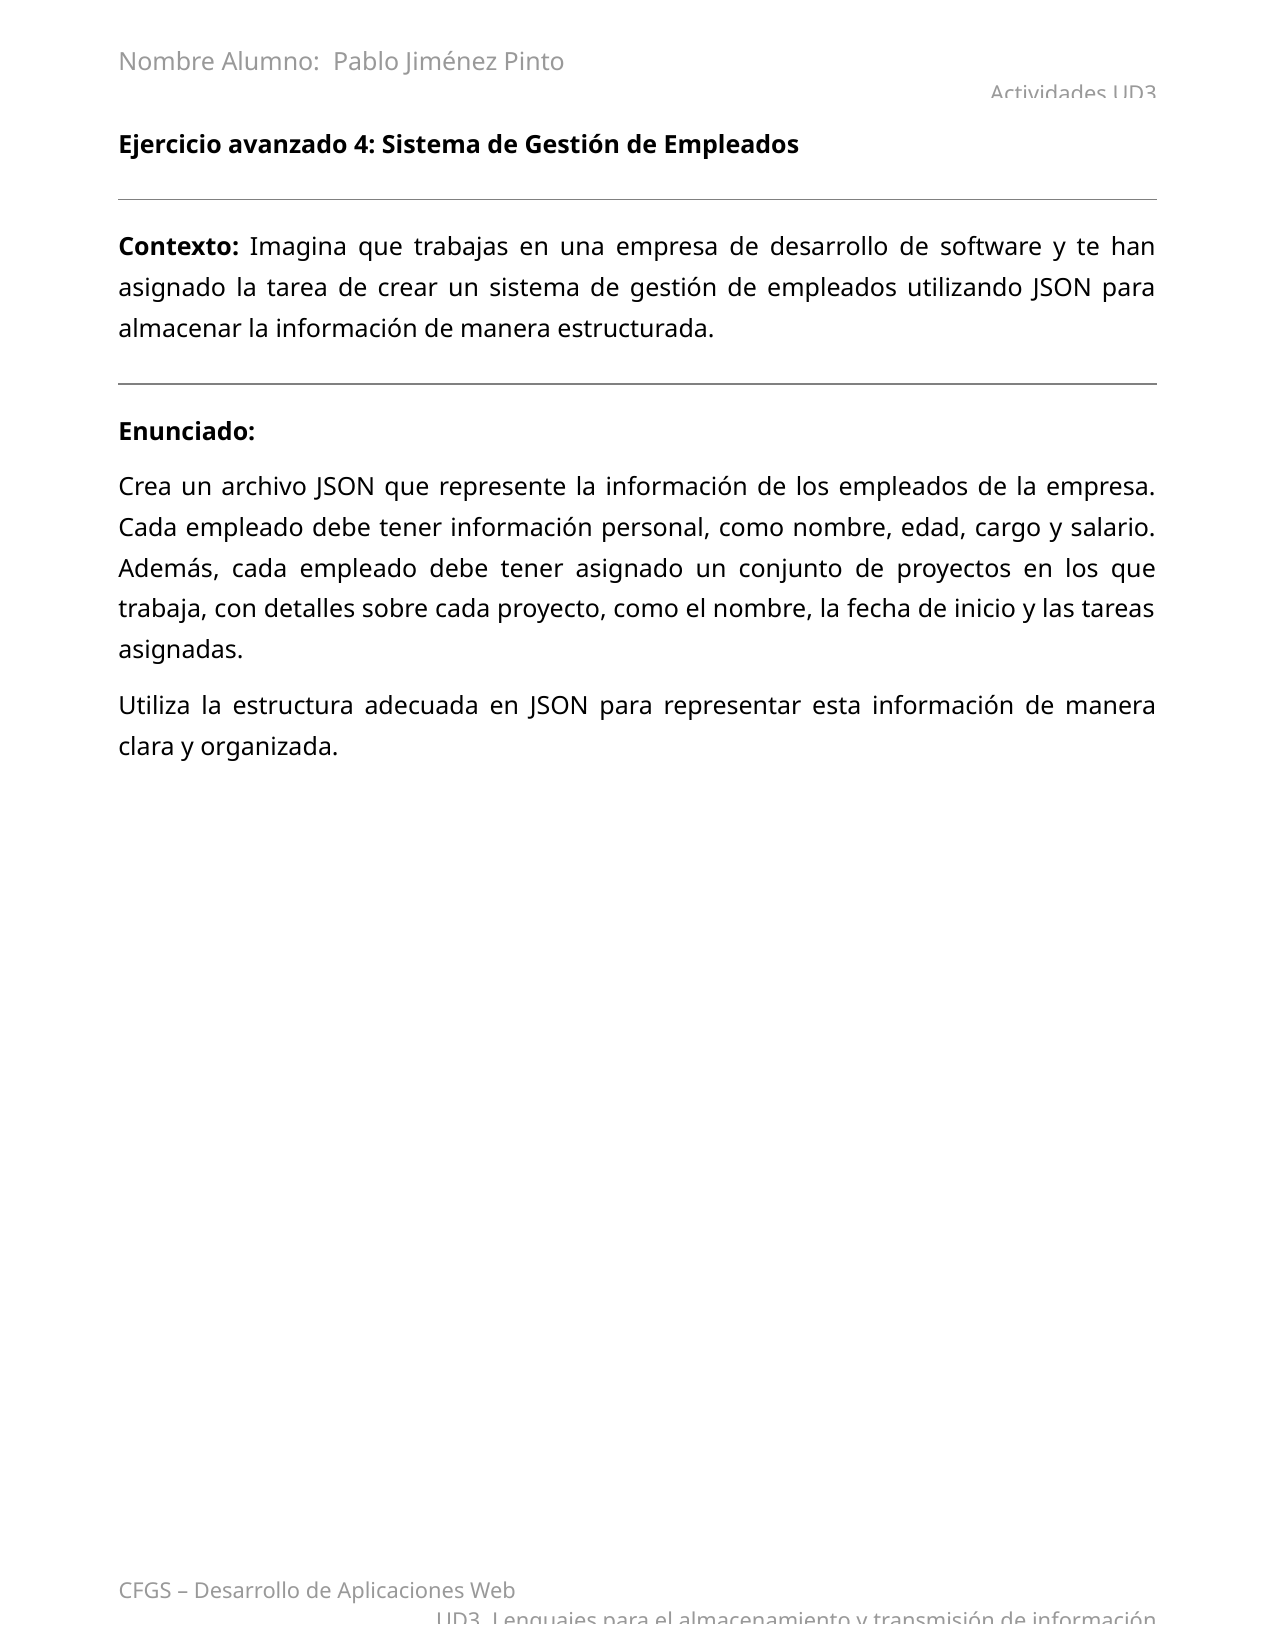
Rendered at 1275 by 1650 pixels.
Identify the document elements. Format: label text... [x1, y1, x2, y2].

text Ejercicio avanzado 4: Sistema de Gestión de Empleados [118, 127, 1157, 161]
text Utiliza la estructura adecuada en JSON para representar esta información de manera clara y organizada. [118, 687, 1157, 762]
text Crea un archivo JSON que represente la información de los empleados de la empresa. Cada empleado debe tener información personal, como nombre, edad, cargo y salario. Además, cada empleado debe tener asignado un conjunto de proyectos en los que trabaja, con detalles sobre cada proyecto, como el nombre, la fecha de inicio y las tareas asignadas. [118, 468, 1157, 666]
text Contexto: Imagina que trabajas en una empresa de desarrollo de software y te han asignado la tarea de crear un sistema de gestión de empleados utilizando JSON para almacenar la información de manera estructurada. [118, 229, 1157, 345]
text Enunciado: [118, 413, 1157, 447]
